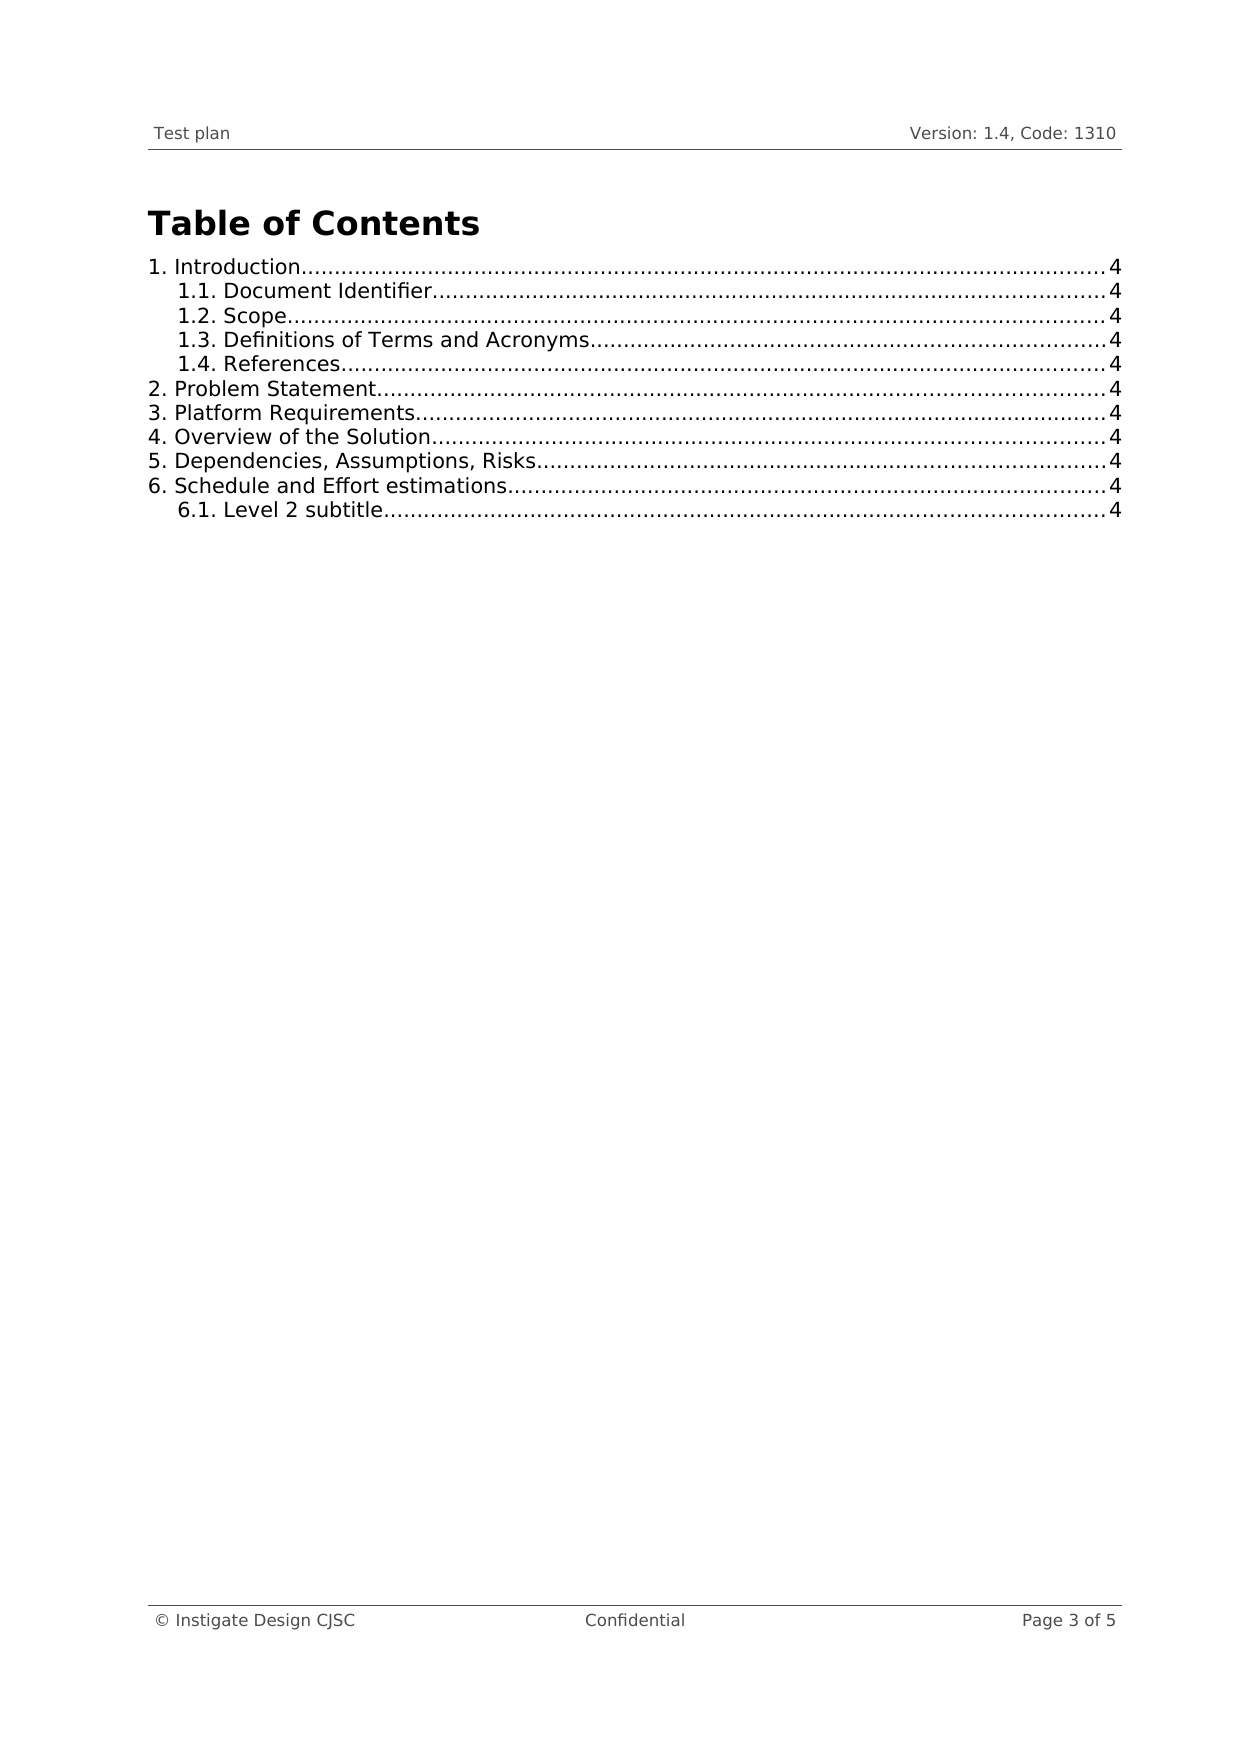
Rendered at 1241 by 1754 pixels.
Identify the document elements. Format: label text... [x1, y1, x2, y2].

text 5. Dependencies, Assumptions, Risks 4 [148, 449, 1122, 474]
text 3. Platform Requirements 4 [148, 401, 1122, 425]
subtitle Table of Contents [148, 204, 1122, 243]
text 1.3. Definitions of Terms and Acronyms 4 [177, 328, 1122, 352]
text 1.1. Document Identifier 4 [177, 279, 1122, 304]
text 6. Schedule and Effort estimations 4 [148, 474, 1122, 498]
text 6.1. Level 2 subtitle 4 [177, 498, 1122, 522]
text 4. Overview of the Solution 4 [148, 425, 1122, 449]
text 1.4. References 4 [177, 352, 1122, 377]
text 2. Problem Statement 4 [148, 377, 1122, 401]
text 1.2. Scope 4 [177, 304, 1122, 328]
text 1. Introduction 4 [148, 255, 1122, 279]
